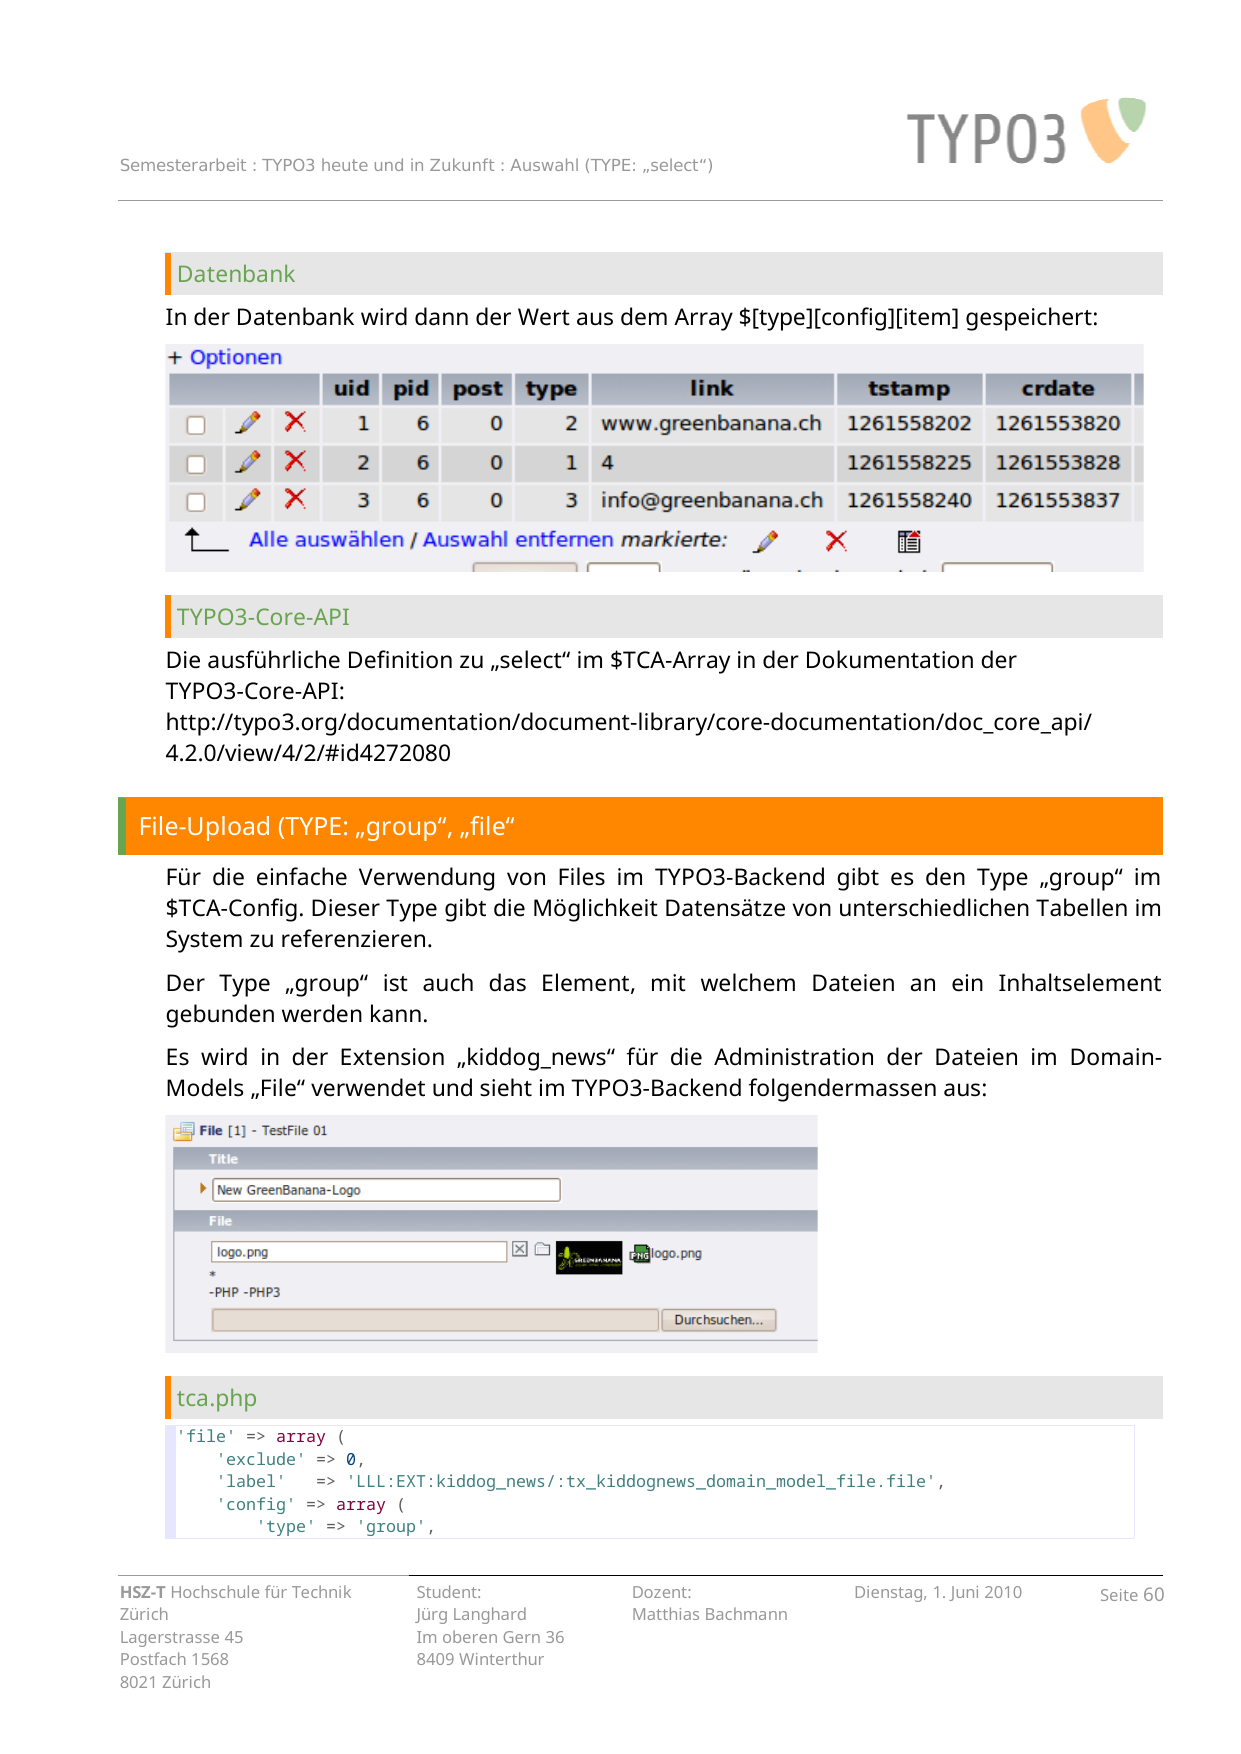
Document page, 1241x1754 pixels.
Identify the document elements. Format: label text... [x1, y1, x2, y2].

text Der Type „group“ ist auch das Element, mit welchem Dateien an ein Inhaltselement gebunden werden kann. [165, 967, 1163, 1029]
text In der Datenbank wird dann der Wert aus dem Array $[type][config][item] gespeichert: [165, 301, 1163, 332]
text Die ausführliche Definition zu „select“ im $TCA-Array in der Dokumentation der TYPO3-Core-API: http://typo3.org/documentation/document-library/core-documentation/doc_core_api/4.2.0/view/4/2/#id4272080 [165, 644, 1163, 768]
subtitle TYPO3-Core-API [171, 595, 1163, 638]
text 'label' => 'LLL:EXT:kiddog_news/:tx_kiddognews_domain_model_file.file', [176, 1470, 1134, 1492]
text Für die einfache Verwendung von Files im TYPO3-Backend gibt es den Type „group“ im $TCA-Config. Dieser Type gibt die Möglichkeit Datensätze von unterschiedlichen Tabellen im System zu referenzieren. [165, 861, 1163, 954]
text 'exclude' => 0, [176, 1447, 1134, 1470]
picture [165, 1115, 818, 1353]
text 'type' => 'group', [176, 1515, 1134, 1538]
text Es wird in der Extension „kiddog_news“ für die Administration der Dateien im Domain-Models „File“ verwendet und sieht im TYPO3-Backend folgendermassen aus: [165, 1041, 1163, 1103]
picture [870, 65, 1149, 195]
subtitle tca.php [171, 1376, 1163, 1419]
subtitle File-Upload (TYPE: „group“, „file“ [118, 797, 1163, 855]
picture [165, 344, 1144, 572]
text 'config' => array ( [176, 1492, 1134, 1515]
text 'file' => array ( [176, 1426, 1134, 1447]
subtitle Datenbank [165, 252, 1163, 295]
